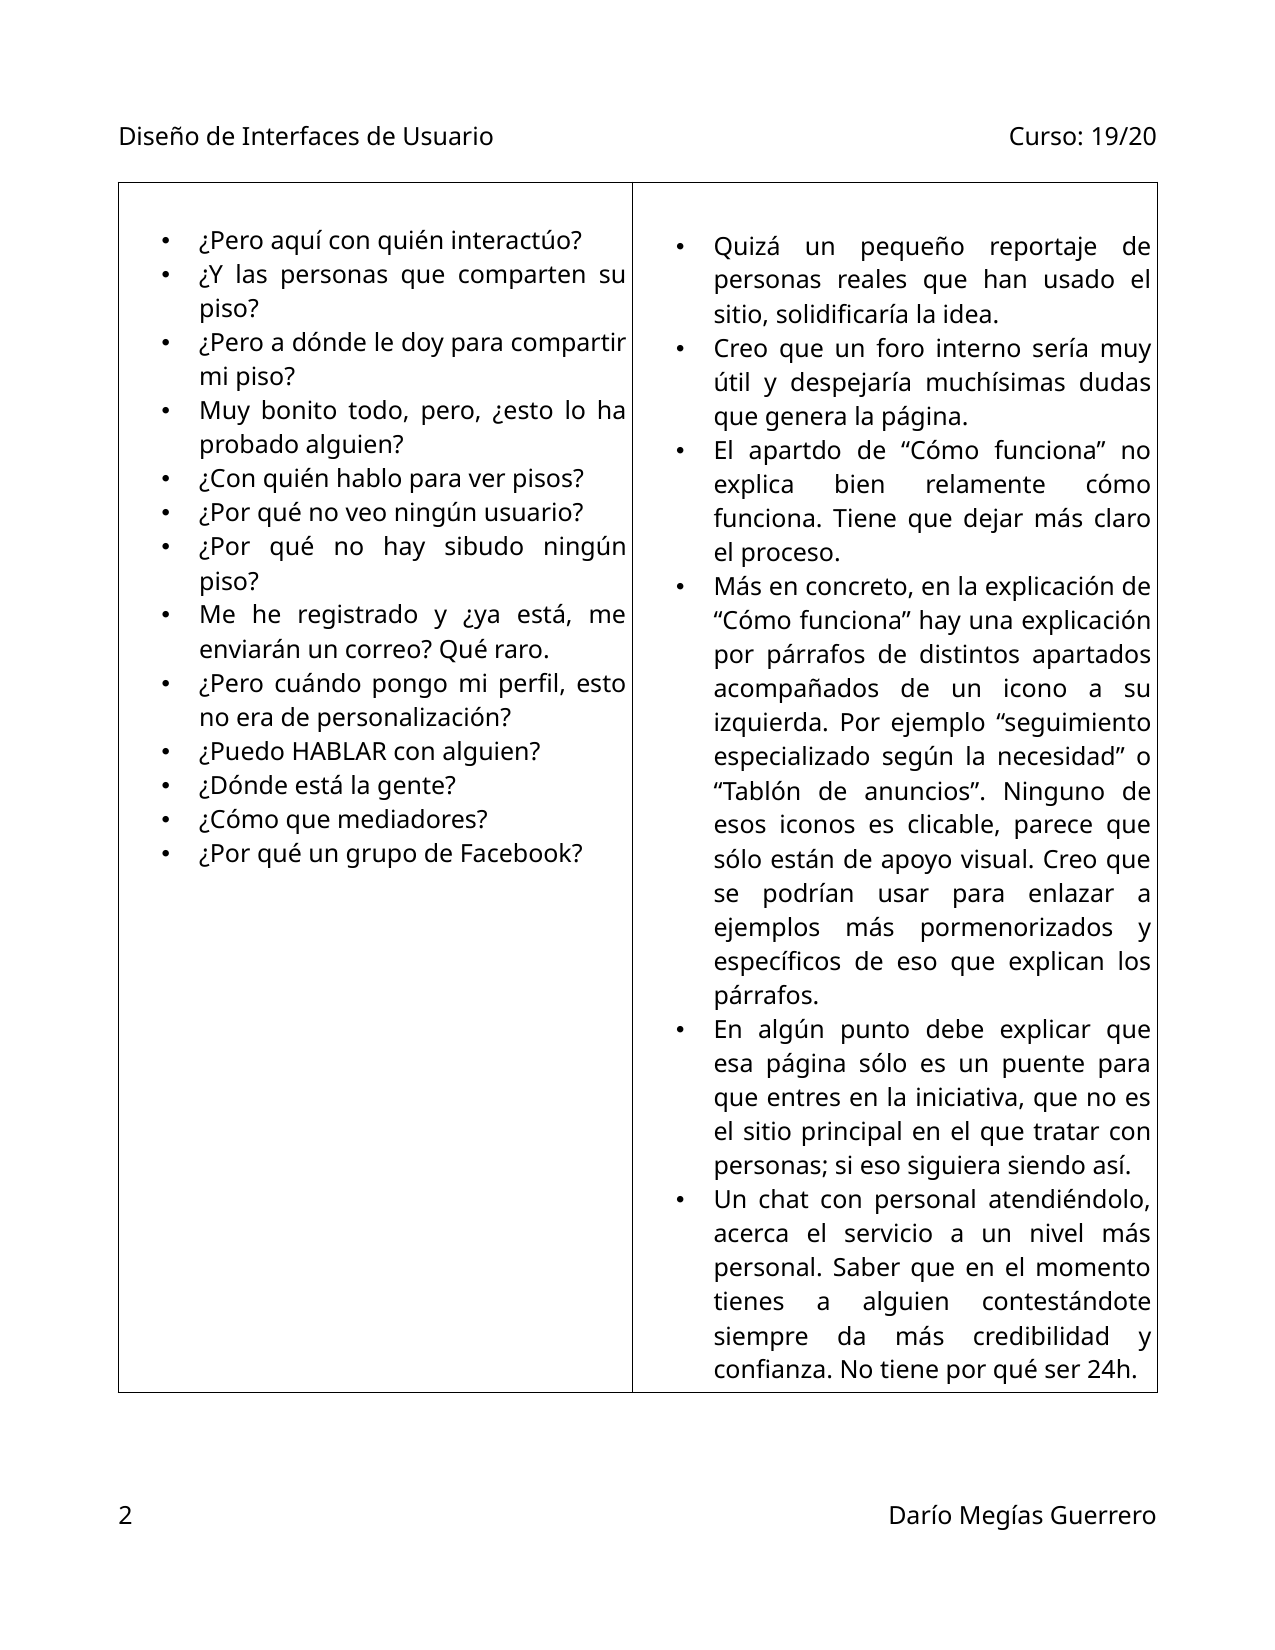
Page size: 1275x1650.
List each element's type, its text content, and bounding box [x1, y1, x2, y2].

table_cell Preguntas a partir de la experiencia ¿Pero aquí con quién interactúo? ¿Y las personas que comparten su piso? ¿Pero a dónde le doy para compartir mi piso? Muy bonito todo, pero, ¿esto lo ha probado alguien? ¿Con quién hablo para ver pisos? ¿Por qué no veo ningún usuario? ¿Por qué no hay sibudo ningún piso? Me he registrado y ¿ya está, me enviarán un correo? Qué raro. ¿Pero cuándo pongo mi perfil, esto no era de personalización? ¿Puedo HABLAR con alguien? ¿Dónde está la gente? ¿Cómo que mediadores? ¿Por qué un grupo de Facebook? [119, 183, 632, 1392]
table_cell Nuevas ideas Quizá un pequeño reportaje de personas reales que han usado el sitio, solidificaría la idea. Creo que un foro interno sería muy útil y despejaría muchísimas dudas que genera la página. El apartdo de “Cómo funciona” no explica bien relamente cómo funciona. Tiene que dejar más claro el proceso. Más en concreto, en la explicación de “Cómo funciona” hay una explicación por párrafos de distintos apartados acompañados de un icono a su izquierda. Por ejemplo “seguimiento especializado según la necesidad” o “Tablón de anuncios”. Ninguno de esos iconos es clicable, parece que sólo están de apoyo visual. Creo que se podrían usar para enlazar a ejemplos más pormenorizados y específicos de eso que explican los párrafos. En algún punto debe explicar que esa página sólo es un puente para que entres en la iniciativa, que no es el sitio principal en el que tratar con personas; si eso siguiera siendo así. Un chat con personal atendiéndolo, acerca el servicio a un nivel más personal. Saber que en el momento tienes a alguien contestándote siempre da más credibilidad y confianza. No tiene por qué ser 24h. [633, 183, 1157, 1392]
